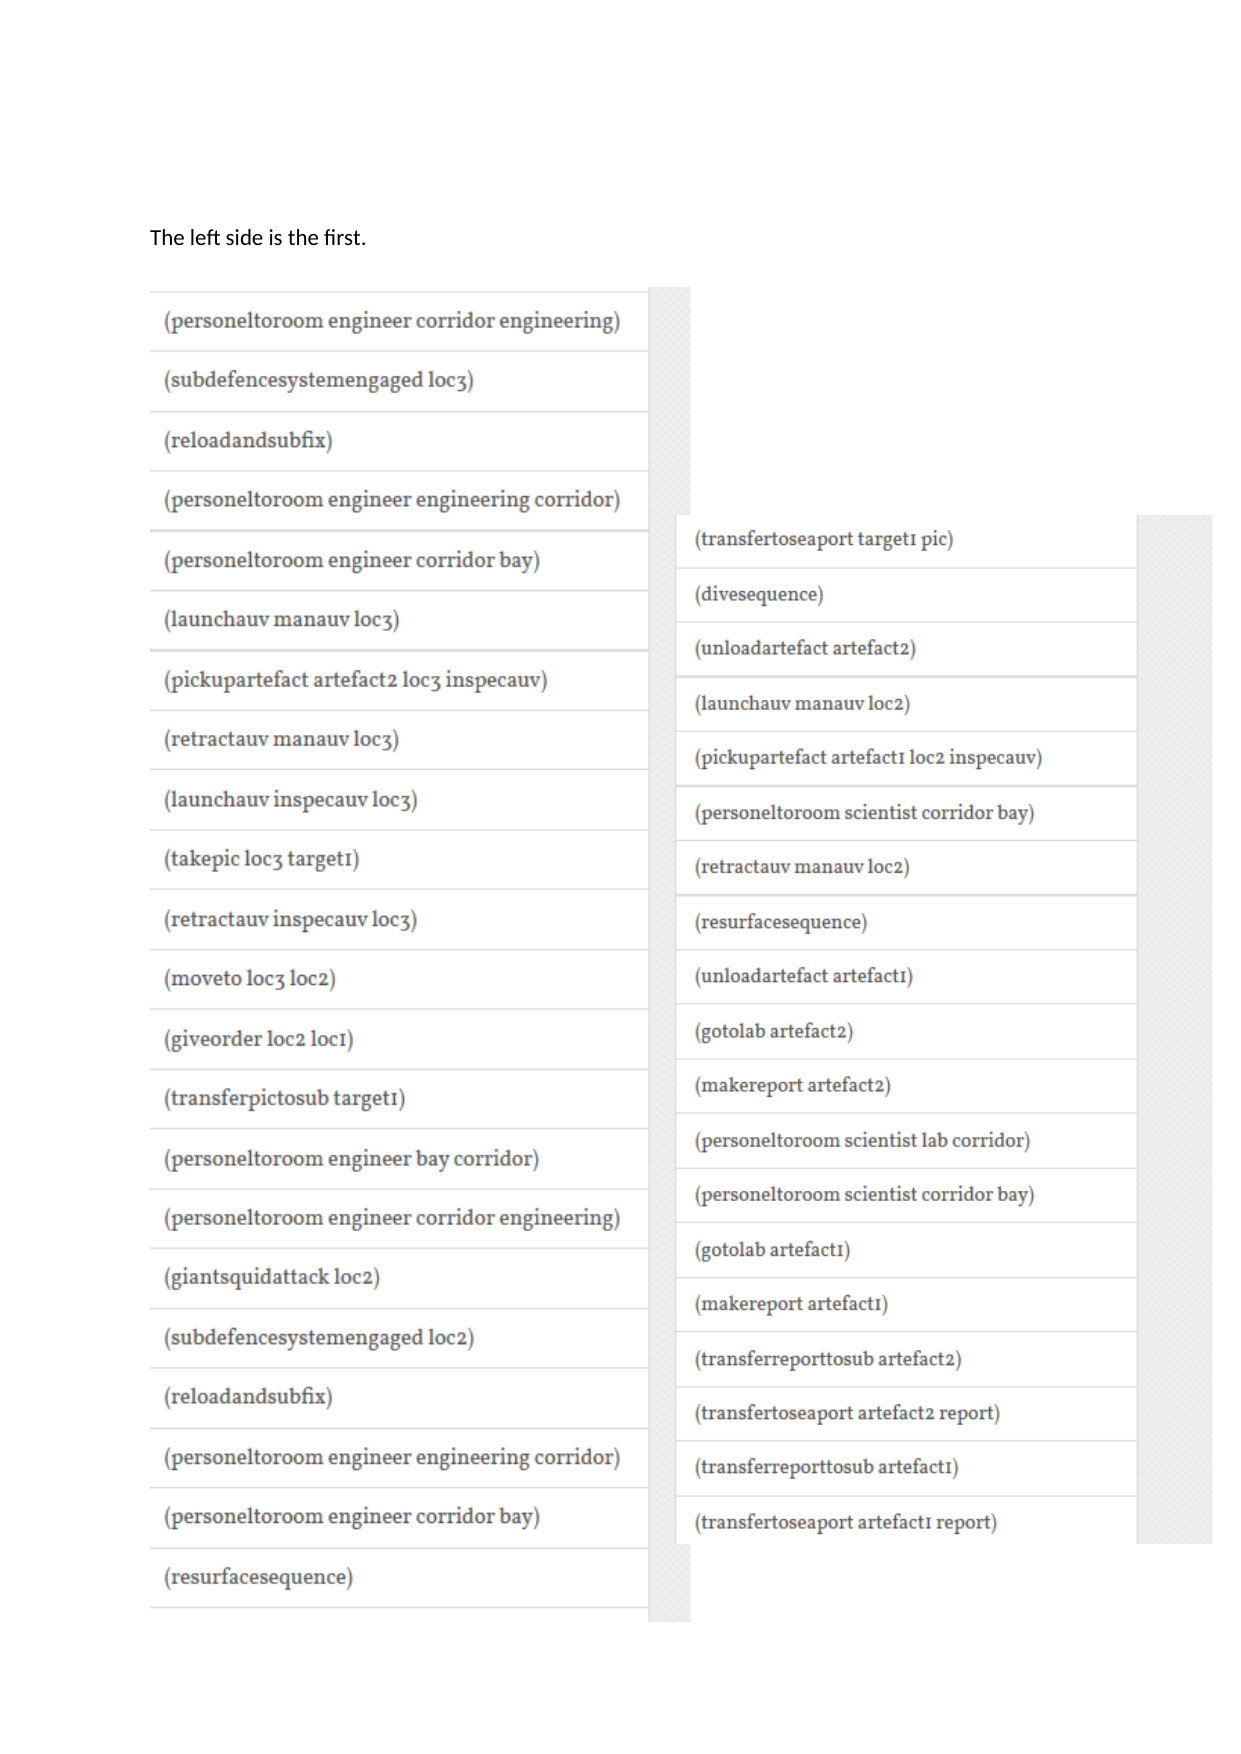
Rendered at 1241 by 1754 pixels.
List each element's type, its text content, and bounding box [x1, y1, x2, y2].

text The left side is the first. [150, 223, 1090, 251]
